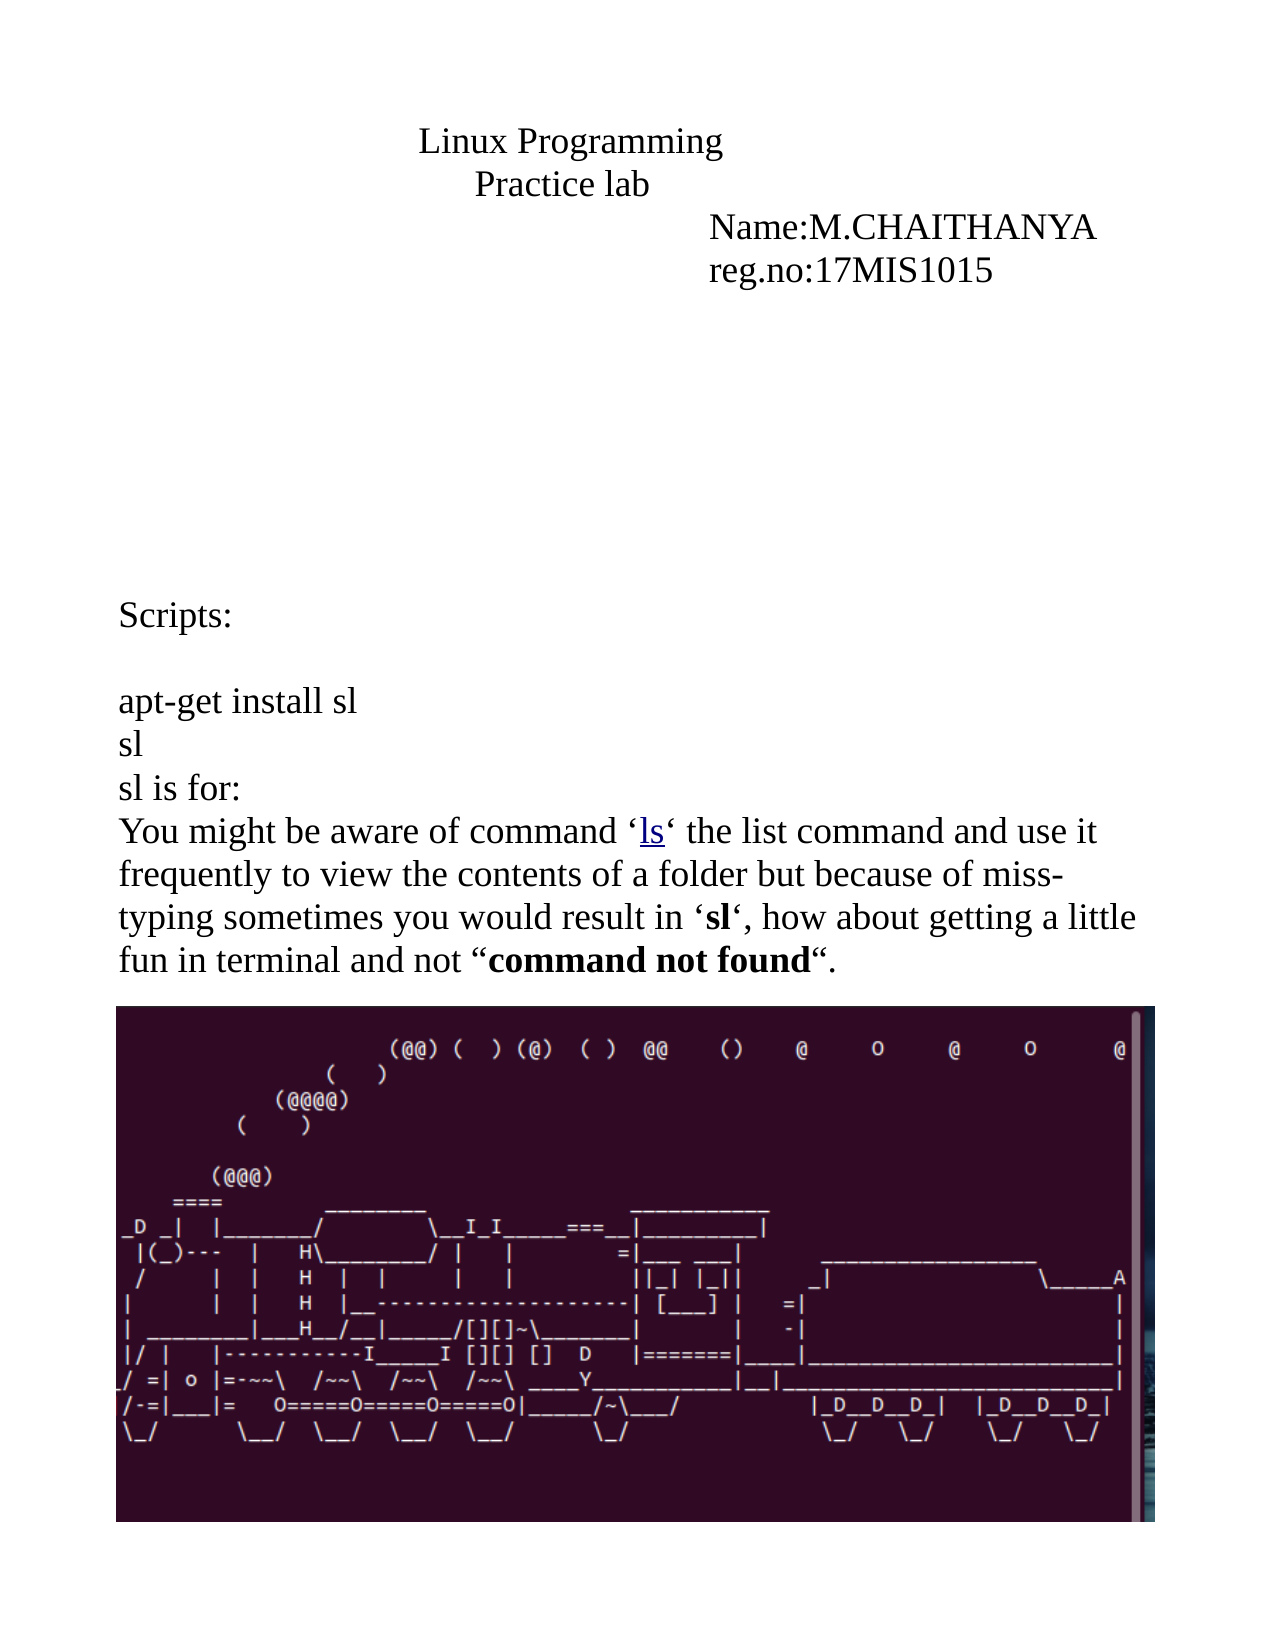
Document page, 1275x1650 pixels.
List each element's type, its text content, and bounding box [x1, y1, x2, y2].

text Name:M.CHAITHANYA [118, 204, 1157, 247]
text Scripts: [118, 592, 1157, 636]
text Practice lab [118, 161, 1157, 204]
picture [116, 1006, 1155, 1522]
text apt-get install sl [118, 679, 1157, 722]
text reg.no:17MIS1015 [118, 247, 1157, 291]
text You might be aware of command ‘ls‘ the list command and use it frequently to view the contents of a folder but because of miss-typing sometimes you would result in ‘sl‘, how about getting a little fun in terminal and not “command not found“. [118, 808, 1157, 981]
text sl [118, 722, 1157, 765]
text Linux Programming [118, 118, 1157, 161]
text sl is for: [118, 765, 1157, 808]
